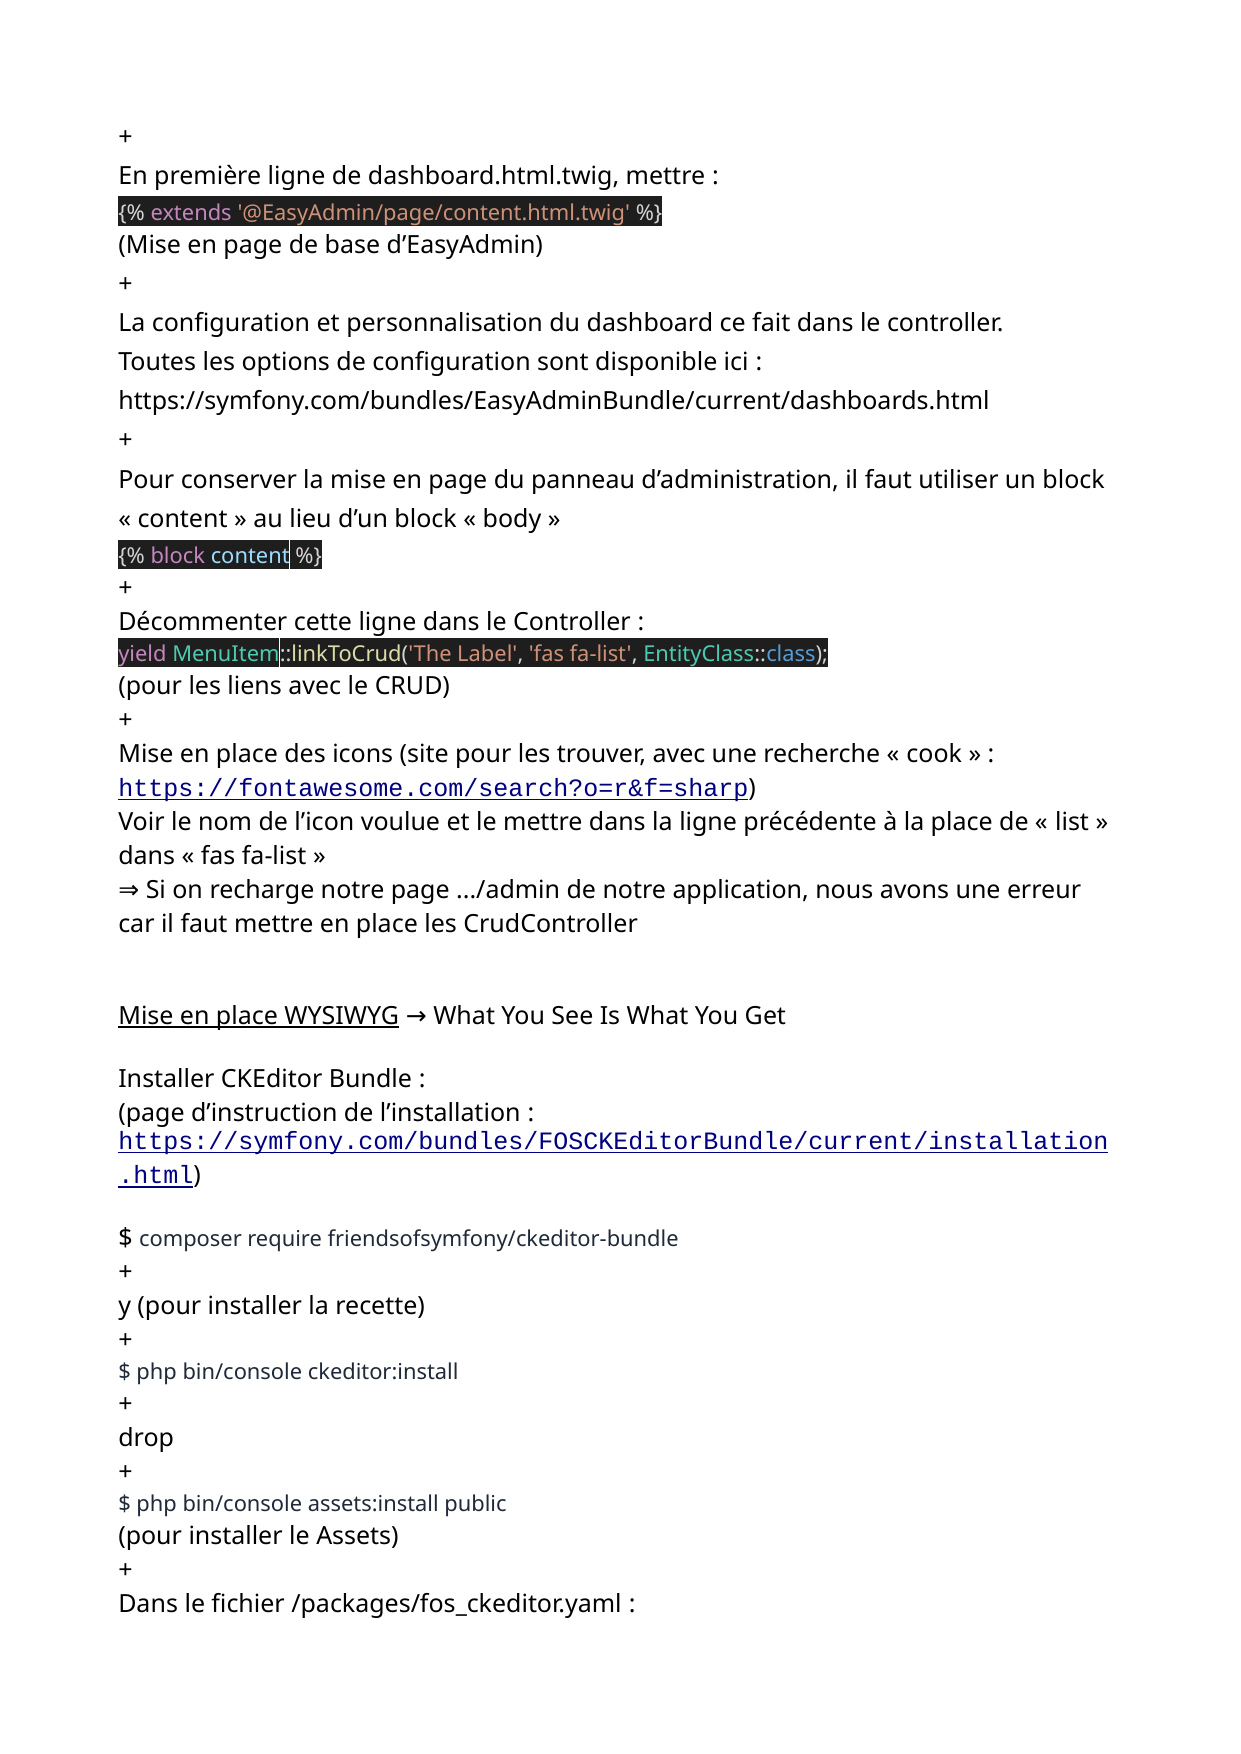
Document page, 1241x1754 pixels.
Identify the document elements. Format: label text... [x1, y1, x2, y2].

text (pour installer le Assets) [118, 1518, 1122, 1552]
text ⇒ Si on recharge notre page .../admin de notre application, nous avons une erreur car il faut mettre en place les CrudController [118, 872, 1122, 940]
text + [118, 1386, 1122, 1420]
text Décommenter cette ligne dans le Controller : [118, 603, 1122, 637]
text + [118, 1552, 1122, 1586]
text Mise en place WYSIWYG → What You See Is What You Get [118, 997, 1122, 1032]
text Installer CKEditor Bundle : [118, 1060, 1122, 1094]
text https://symfony.com/bundles/EasyAdminBundle/current/dashboards.html [118, 383, 1122, 417]
text $ php bin/console assets:install public [118, 1488, 1122, 1518]
text Dans le fichier /packages/fos_ckeditor.yaml : [118, 1586, 1122, 1620]
text + [118, 1454, 1122, 1488]
text La configuration et personnalisation du dashboard ce fait dans le controller. [118, 304, 1122, 339]
text + [118, 569, 1122, 603]
text {% extends '@EasyAdmin/page/content.html.twig' %} [118, 196, 1122, 226]
text {% block content %} [118, 539, 1122, 569]
text $ composer require friendsofsymfony/ckeditor-bundle [118, 1220, 1122, 1254]
text + [118, 1322, 1122, 1356]
text (pour les liens avec le CRUD) [118, 667, 1122, 701]
text Pour conserver la mise en page du panneau d’administration, il faut utiliser un block « content » au lieu d’un block « body » [118, 461, 1122, 534]
text $ php bin/console ckeditor:install [118, 1356, 1122, 1386]
text https://fontawesome.com/search?o=r&f=sharp) [118, 769, 1122, 804]
text yield MenuItem::linkToCrud('The Label', 'fas fa-list', EntityClass::class); [118, 637, 1122, 667]
text (Mise en page de base d’EasyAdmin) [118, 226, 1122, 260]
text drop [118, 1420, 1122, 1454]
text y (pour installer la recette) [118, 1288, 1122, 1322]
text Voir le nom de l’icon voulue et le mettre dans la ligne précédente à la place de « list » dans « fas fa-list » [118, 804, 1122, 872]
text + [118, 118, 1122, 152]
text En première ligne de dashboard.html.twig, mettre : [118, 157, 1122, 191]
text Toutes les options de configuration sont disponible ici : [118, 344, 1122, 378]
text Mise en place des icons (site pour les trouver, avec une recherche « cook » : [118, 735, 1122, 769]
text + [118, 422, 1122, 456]
text (page d’instruction de l’installation : https://symfony.com/bundles/FOSCKEditorBundle/current/installation.html) [118, 1094, 1122, 1191]
text + [118, 265, 1122, 299]
text + [118, 1254, 1122, 1288]
text + [118, 701, 1122, 735]
